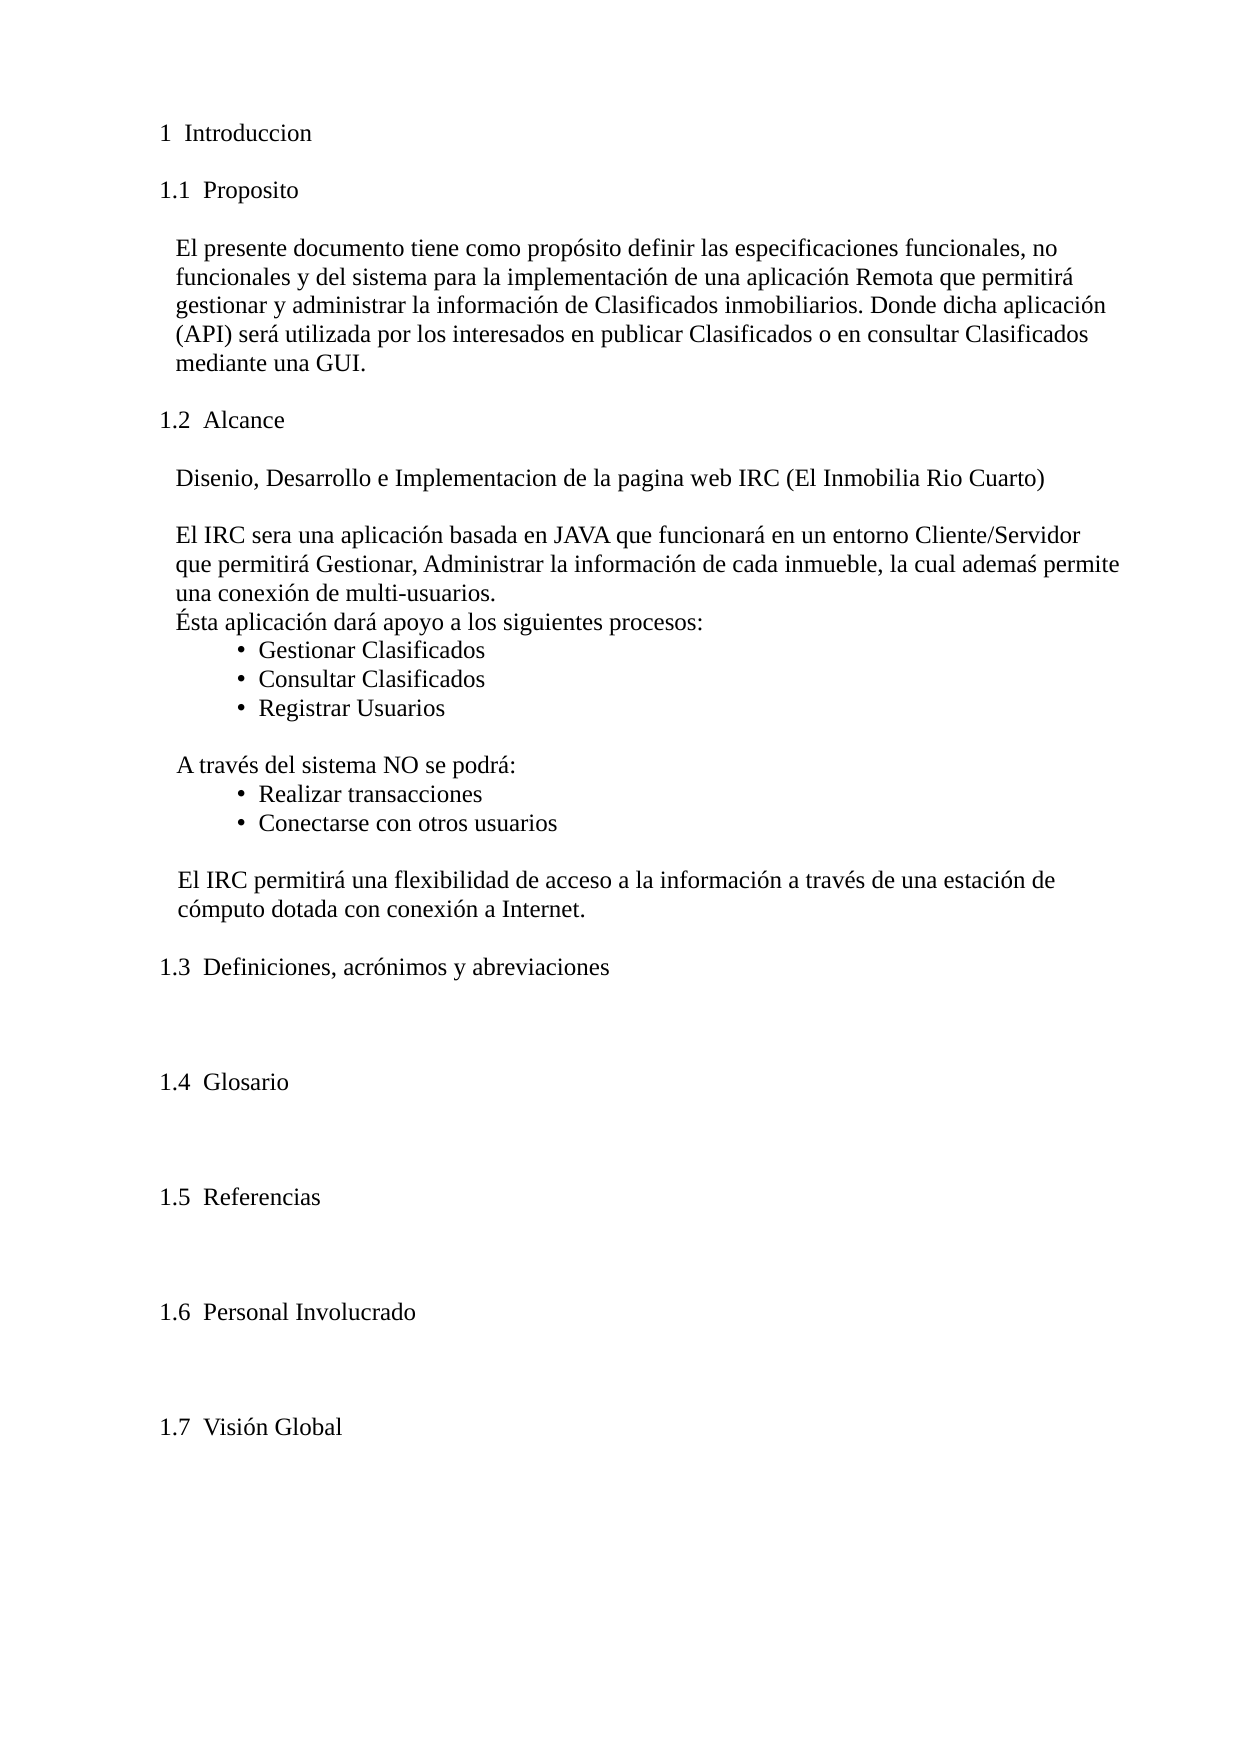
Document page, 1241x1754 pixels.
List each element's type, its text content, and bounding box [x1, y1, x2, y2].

list Gestionar Clasificados [237, 636, 1122, 664]
list Visión Global [153, 1412, 1122, 1613]
list Referencias [153, 1182, 1122, 1297]
list Introduccion [153, 118, 1122, 176]
list El presente documento tiene como propósito definir las especificaciones funcionales, no funcionales y del sistema para la implementación de una aplicación Remota que permitirá gestionar y administrar la información de Clasificados inmobiliarios. Donde dicha aplicación (API) será utilizada por los interesados en publicar Clasificados o en consultar Clasificados mediante una GUI. [153, 233, 1122, 377]
list Personal Involucrado [153, 1297, 1122, 1412]
list A través del sistema NO se podrá: [176, 751, 1122, 779]
list Proposito [153, 176, 1122, 233]
list Consultar Clasificados [237, 664, 1122, 693]
list Conectarse con otros usuarios [237, 808, 1122, 837]
list Definiciones, acrónimos y abreviaciones [153, 952, 1122, 981]
list Alcance Disenio, Desarrollo e Implementacion de la pagina web IRC (El Inmobilia Rio Cuarto) El IRC sera una aplicación basada en JAVA que funcionará en un entorno Cliente/Servidor que permitirá Gestionar, Administrar la información de cada inmueble, la cual ademaś permite una conexión de multi-usuarios. Ésta aplicación dará apoyo a los siguientes procesos: [153, 406, 1122, 636]
list Glosario [153, 1067, 1122, 1182]
list Registrar Usuarios [237, 693, 1122, 722]
list Realizar transacciones [237, 779, 1122, 808]
text El IRC permitirá una flexibilidad de acceso a la información a través de una estación de cómputo dotada con conexión a Internet. [177, 866, 1122, 923]
